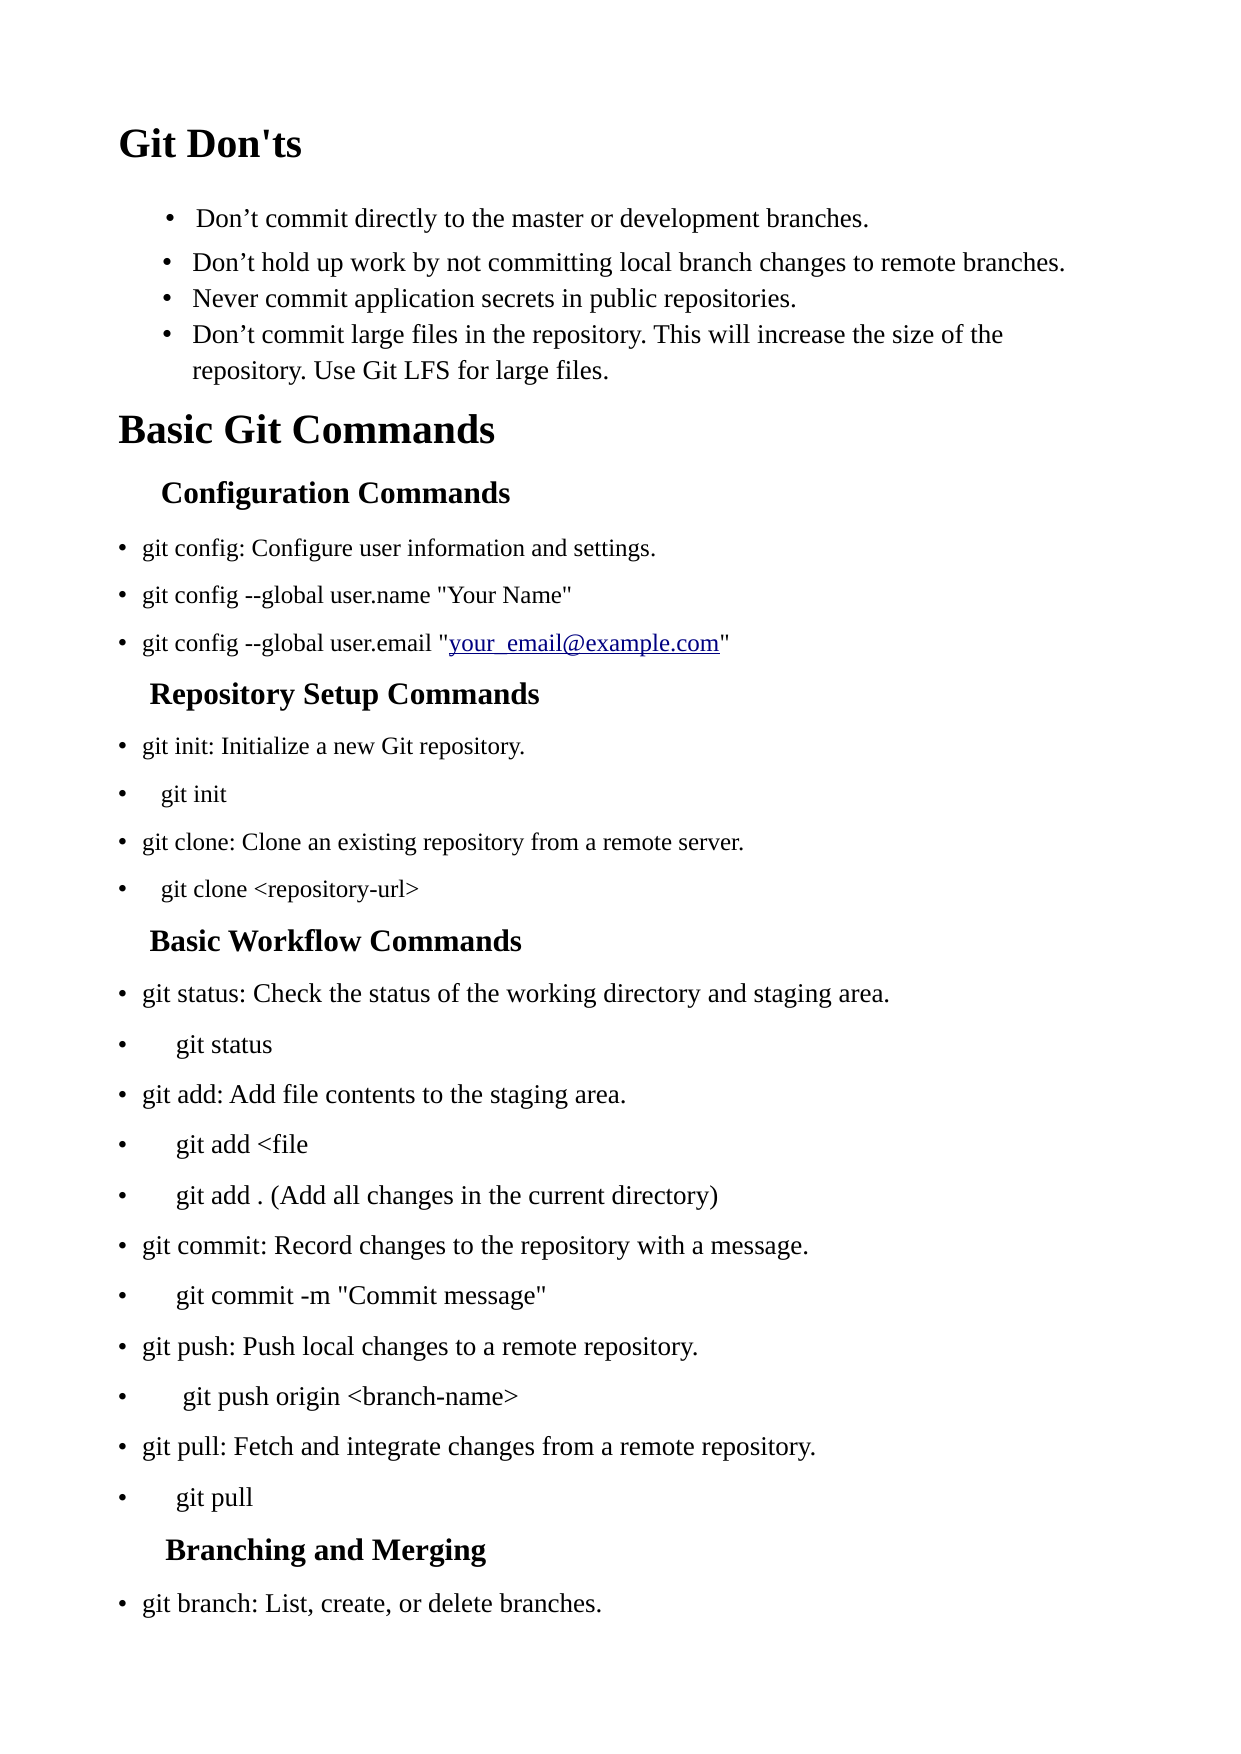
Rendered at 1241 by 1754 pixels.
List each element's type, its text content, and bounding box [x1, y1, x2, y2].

list Don’t commit large files in the repository. This will increase the size of the repository. Use Git LFS for large files. [162, 318, 1122, 385]
text Basic Git Commands [118, 404, 1122, 452]
list git status: Check the status of the working directory and staging area. [118, 978, 1122, 1009]
text Repository Setup Commands [118, 676, 1122, 711]
list git add: Add file contents to the staging area. [118, 1078, 1122, 1109]
list git push origin <branch-name> [118, 1380, 1122, 1411]
list Configuration Commands [118, 474, 1122, 512]
list Never commit application secrets in public repositories. [162, 282, 1122, 313]
list Don’t hold up work by not committing local branch changes to remote branches. [162, 246, 1122, 277]
list git init: Initialize a new Git repository. [118, 731, 1122, 760]
list git config: Configure user information and settings. [118, 533, 1122, 561]
list git config --global user.email "your_email@example.com" [118, 628, 1122, 657]
list git commit: Record changes to the repository with a message. [118, 1229, 1122, 1260]
list Branching and Merging [118, 1531, 1122, 1567]
list git clone: Clone an existing repository from a remote server. [118, 827, 1122, 855]
list git status [118, 1028, 1122, 1059]
list git config --global user.name "Your Name" [118, 580, 1122, 609]
text Git Don'ts [118, 118, 1122, 166]
list git pull: Fetch and integrate changes from a remote repository. [118, 1430, 1122, 1462]
list git add . (Add all changes in the current directory) [118, 1179, 1122, 1210]
list git commit -m "Commit message" [118, 1279, 1122, 1311]
list git branch: List, create, or delete branches. [118, 1587, 1122, 1618]
list git add <file [118, 1128, 1122, 1160]
list git init [118, 779, 1122, 808]
text Basic Workflow Commands [118, 922, 1122, 958]
list git clone <repository-url> [118, 874, 1122, 903]
list git push: Push local changes to a remote repository. [118, 1330, 1122, 1361]
list git pull [118, 1481, 1122, 1512]
subtitle Don’t commit directly to the master or development branches. [165, 202, 1122, 234]
